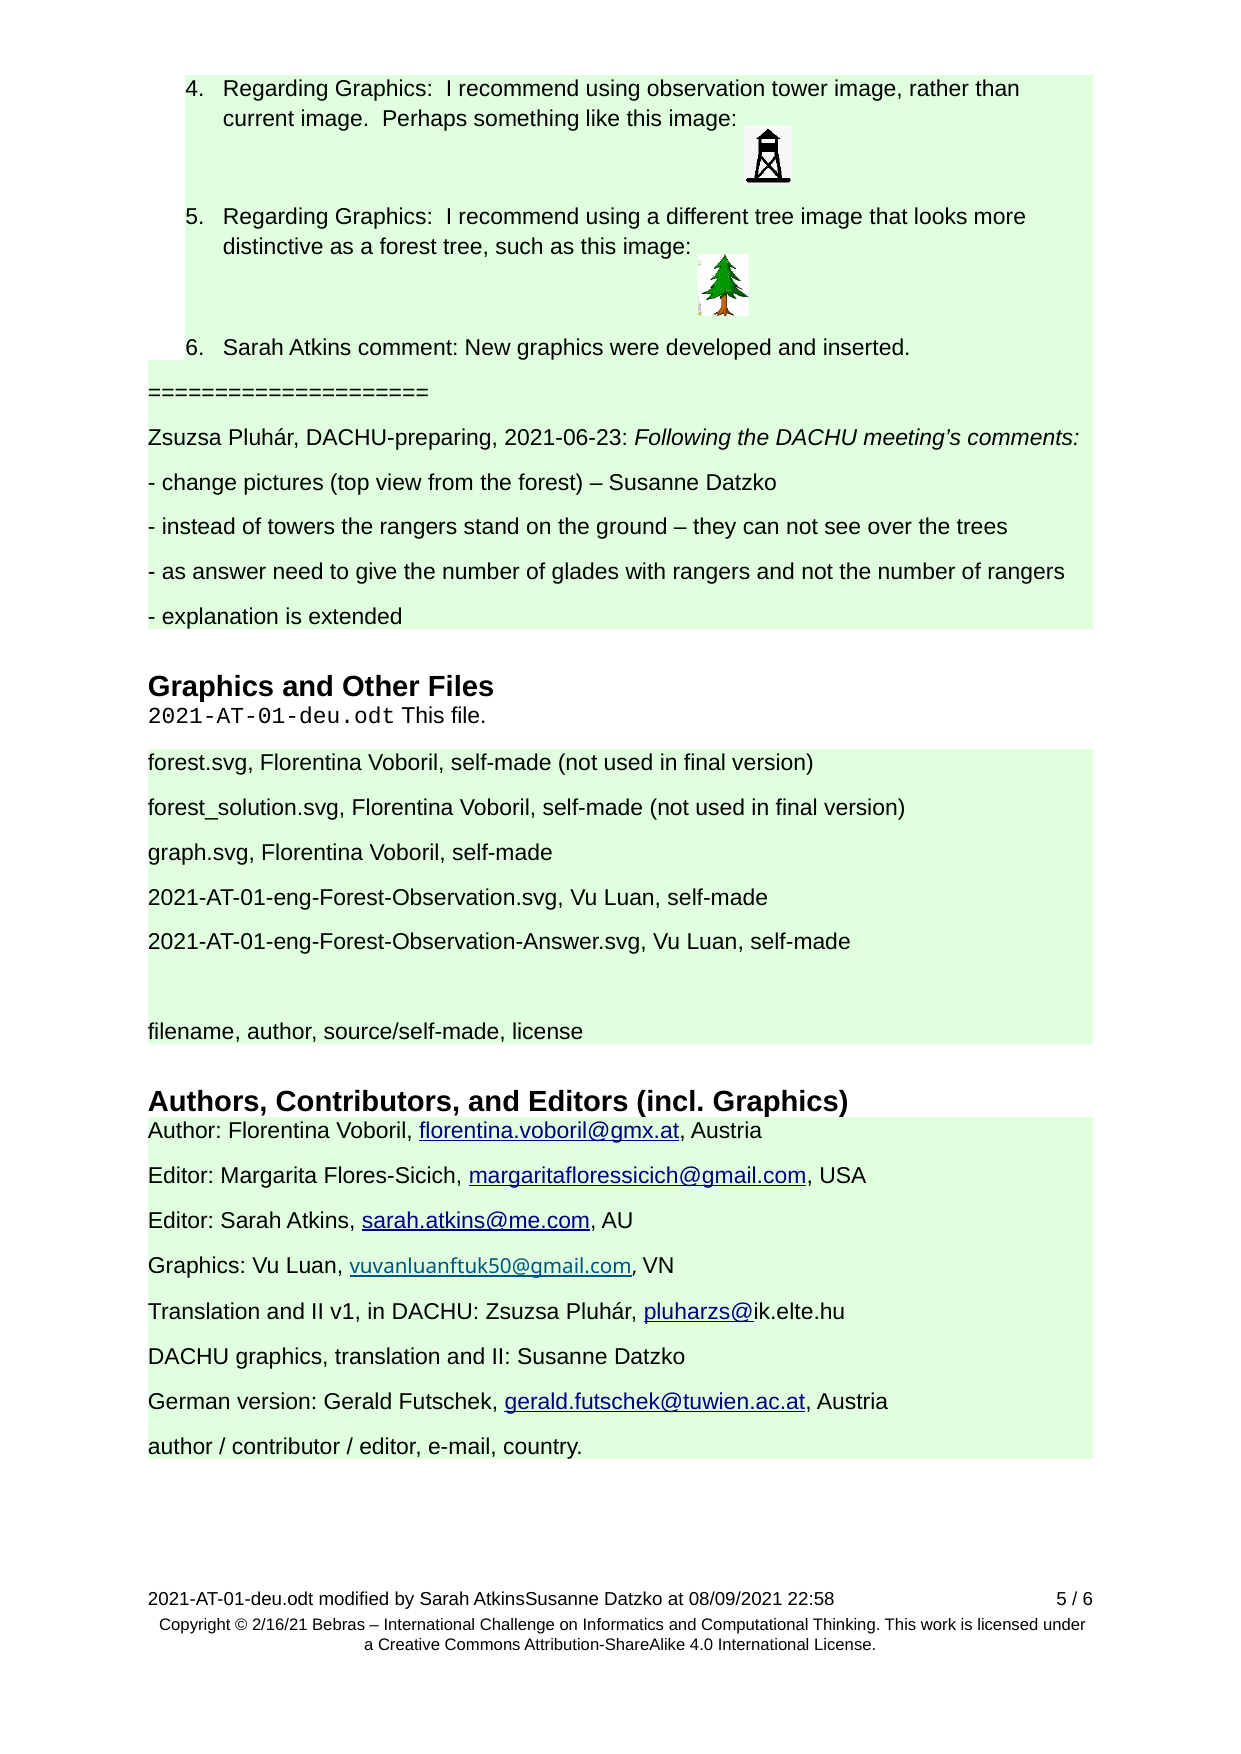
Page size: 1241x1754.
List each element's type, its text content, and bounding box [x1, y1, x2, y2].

text Author: Florentina Voboril, florentina.voboril@gmx.at, Austria [148, 1117, 1093, 1143]
text Translation and II v1, in DACHU: Zsuzsa Pluhár, pluharzs@ik.elte.hu [148, 1298, 1093, 1325]
list Regarding Graphics: I recommend using observation tower image, rather than current image. Perhaps something like this image: [185, 75, 1093, 184]
text DACHU graphics, translation and II: Susanne Datzko [148, 1343, 1093, 1369]
subtitle Authors, Contributors, and Editors (incl. Graphics) [148, 1083, 1093, 1117]
text - instead of towers the rangers stand on the ground – they can not see over the trees [148, 513, 1093, 540]
text German version: Gerald Futschek, gerald.futschek@tuwien.ac.at, Austria [148, 1388, 1093, 1414]
picture [743, 126, 793, 185]
text 2021-AT-01-eng-Forest-Observation-Answer.svg, Vu Luan, self-made [148, 928, 1093, 955]
text graph.svg, Florentina Voboril, self-made [148, 839, 1093, 865]
text Editor: Sarah Atkins, sarah.atkins@me.com, AU [148, 1207, 1093, 1233]
text ===================== [148, 379, 1093, 405]
text author / contributor / editor, e-mail, country. [148, 1433, 1093, 1459]
text 2021-AT-01-deu.odt This file. [148, 702, 1093, 730]
text Editor: Margarita Flores-Sicich, margaritafloressicich@gmail.com, USA [148, 1162, 1093, 1188]
text 2021-AT-01-eng-Forest-Observation.svg, Vu Luan, self-made [148, 883, 1093, 910]
text - change pictures (top view from the forest) – Susanne Datzko [148, 468, 1093, 495]
picture [697, 254, 749, 316]
text filename, author, source/self-made, license [148, 1018, 1093, 1044]
list Regarding Graphics: I recommend using a different tree image that looks more distinctive as a forest tree, such as this image: [185, 203, 1093, 316]
text forest_solution.svg, Florentina Voboril, self-made (not used in final version) [148, 794, 1093, 820]
list Sarah Atkins comment: New graphics were developed and inserted. [185, 334, 1093, 361]
text - explanation is extended [148, 603, 1093, 629]
text - as answer need to give the number of glades with rangers and not the number of rangers [148, 558, 1093, 584]
text forest.svg, Florentina Voboril, self-made (not used in final version) [148, 749, 1093, 776]
subtitle Graphics and Other Files [148, 668, 1093, 702]
text Graphics: Vu Luan, vuvanluanftuk50@gmail.com, VN [148, 1251, 1093, 1279]
text Zsuzsa Pluhár, DACHU-preparing, 2021-06-23: Following the DACHU meeting’s comments: [148, 424, 1093, 450]
